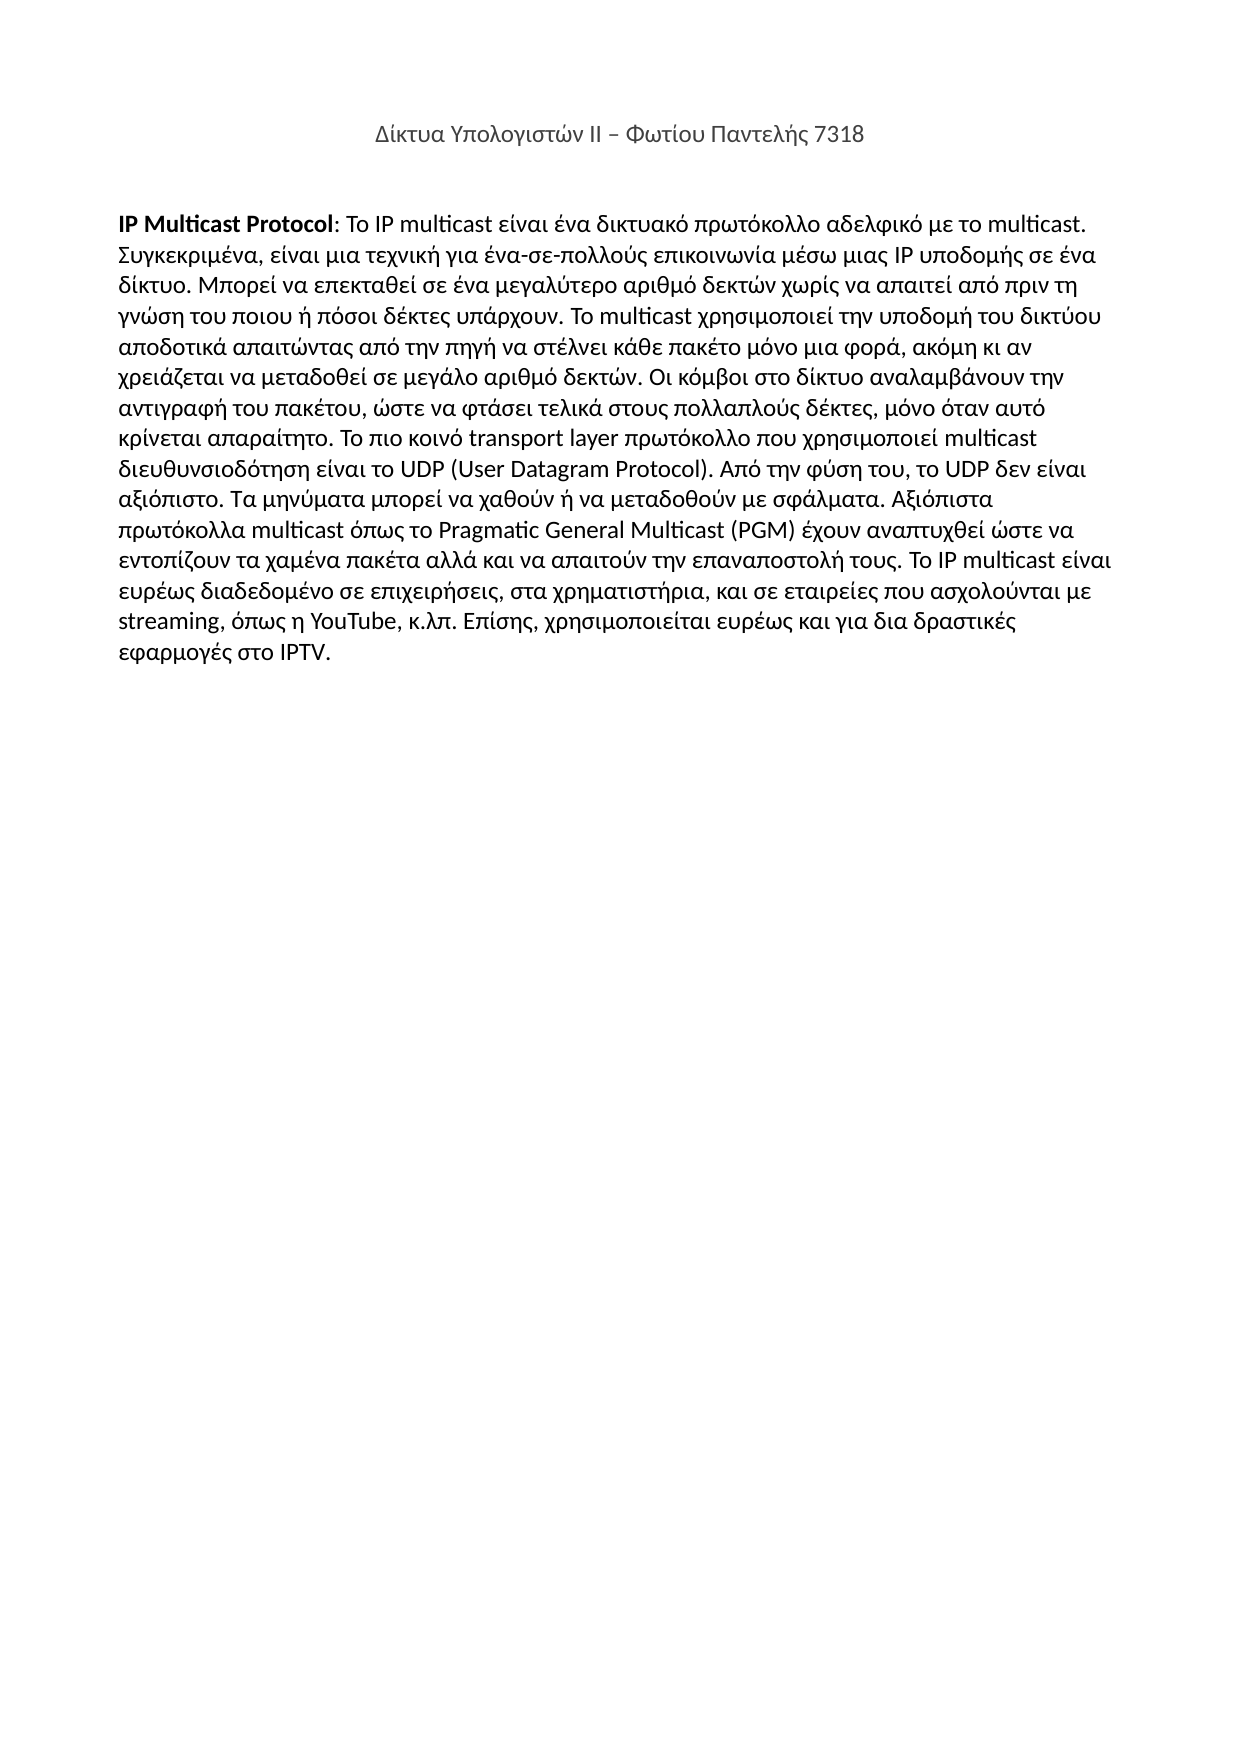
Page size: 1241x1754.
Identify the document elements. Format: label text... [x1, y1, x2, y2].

text IP Multicast Protocol: To IP multicast είναι ένα δικτυακό πρωτόκολλο αδελφικό με το multicast. Συγκεκριμένα, είναι μια τεχνική για ένα-σε-πολλούς επικοινωνία μέσω μιας IP υποδομής σε ένα δίκτυο. Μπορεί να επεκταθεί σε ένα μεγαλύτερο αριθμό δεκτών χωρίς να απαιτεί από πριν τη γνώση του ποιου ή πόσοι δέκτες υπάρχουν. To multicast χρησιμοποιεί την υποδομή του δικτύου αποδοτικά απαιτώντας από την πηγή να στέλνει κάθε πακέτο μόνο μια φορά, ακόμη κι αν χρειάζεται να μεταδοθεί σε μεγάλο αριθμό δεκτών. Οι κόμβοι στο δίκτυο αναλαμβάνουν την αντιγραφή του πακέτου, ώστε να φτάσει τελικά στους πολλαπλούς δέκτες, μόνο όταν αυτό κρίνεται απαραίτητο. Το πιο κοινό transport layer πρωτόκολλο που χρησιμοποιεί multicast διευθυνσιοδότηση είναι το UDP (User Datagram Protocol). Από την φύση του, το UDP δεν είναι αξιόπιστο. Τα μηνύματα μπορεί να χαθούν ή να μεταδοθούν με σφάλματα. Αξιόπιστα πρωτόκολλα multicast όπως το Pragmatic General Multicast (PGM) έχουν αναπτυχθεί ώστε να εντοπίζουν τα χαμένα πακέτα αλλά και να απαιτούν την επαναποστολή τους. To IP multicast είναι ευρέως διαδεδομένο σε επιχειρήσεις, στα χρηματιστήρια, και σε εταιρείες που ασχολούνται με streaming, όπως η YouTube, κ.λπ. Επίσης, χρησιμοποιείται ευρέως και για δια δραστικές εφαρμογές στο IPTV. [118, 209, 1122, 666]
